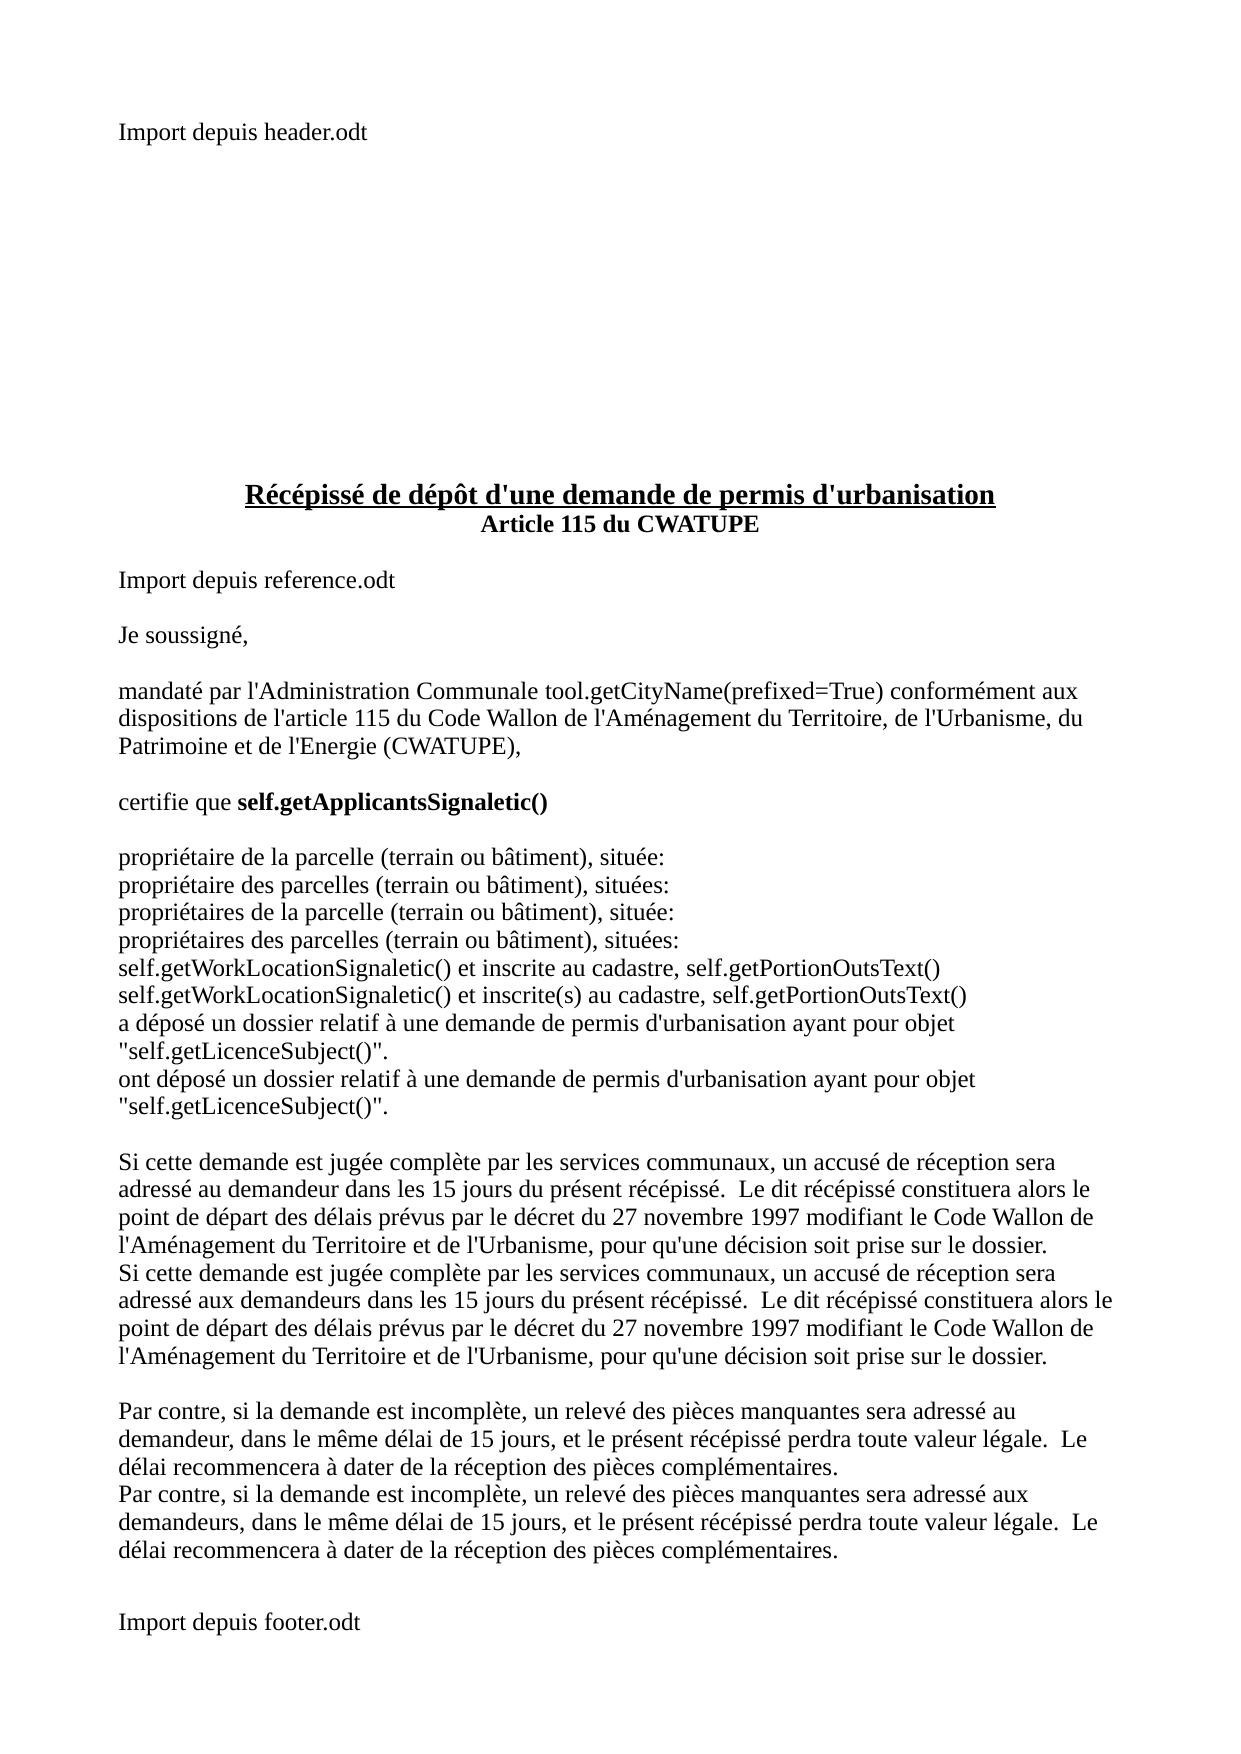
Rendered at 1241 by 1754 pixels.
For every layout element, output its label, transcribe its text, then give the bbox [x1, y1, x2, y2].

text ont déposé un dossier relatif à une demande de permis d'urbanisation ayant pour objet "self.getLicenceSubject()". [118, 1065, 1122, 1120]
text Par contre, si la demande est incomplète, un relevé des pièces manquantes sera adressé aux demandeurs, dans le même délai de 15 jours, et le présent récépissé perdra toute valeur légale. Le délai recommencera à dater de la réception des pièces complémentaires. [118, 1480, 1122, 1563]
text certifie que self.getApplicantsSignaletic() [118, 788, 1122, 815]
text a déposé un dossier relatif à une demande de permis d'urbanisation ayant pour objet "self.getLicenceSubject()". [118, 1009, 1122, 1065]
text Import depuis reference.odt [118, 566, 1122, 594]
text Je soussigné, [118, 621, 1122, 649]
title Récépissé de dépôt d'une demande de permis d'urbanisation [118, 478, 1122, 511]
text propriétaire des parcelles (terrain ou bâtiment), situées: [118, 871, 1122, 898]
text Si cette demande est jugée complète par les services communaux, un accusé de réception sera adressé aux demandeurs dans les 15 jours du présent récépissé. Le dit récépissé constituera alors le point de départ des délais prévus par le décret du 27 novembre 1997 modifiant le Code Wallon de l'Aménagement du Territoire et de l'Urbanisme, pour qu'une décision soit prise sur le dossier. [118, 1259, 1122, 1369]
text Par contre, si la demande est incomplète, un relevé des pièces manquantes sera adressé au demandeur, dans le même délai de 15 jours, et le présent récépissé perdra toute valeur légale. Le délai recommencera à dater de la réception des pièces complémentaires. [118, 1397, 1122, 1480]
text propriétaires de la parcelle (terrain ou bâtiment), située: [118, 898, 1122, 926]
title Article 115 du CWATUPE [118, 511, 1122, 538]
text Import depuis header.odt [118, 118, 539, 146]
text mandaté par l'Administration Communale tool.getCityName(prefixed=True) conformément aux dispositions de l'article 115 du Code Wallon de l'Aménagement du Territoire, de l'Urbanisme, du Patrimoine et de l'Energie (CWATUPE), [118, 677, 1122, 760]
text propriétaire de la parcelle (terrain ou bâtiment), située: [118, 843, 1122, 871]
text self.getWorkLocationSignaletic() et inscrite au cadastre, self.getPortionOutsText() [118, 954, 1122, 982]
text self.getWorkLocationSignaletic() et inscrite(s) au cadastre, self.getPortionOutsText() [118, 982, 1122, 1009]
text propriétaires des parcelles (terrain ou bâtiment), situées: [118, 926, 1122, 954]
text Si cette demande est jugée complète par les services communaux, un accusé de réception sera adressé au demandeur dans les 15 jours du présent récépissé. Le dit récépissé constituera alors le point de départ des délais prévus par le décret du 27 novembre 1997 modifiant le Code Wallon de l'Aménagement du Territoire et de l'Urbanisme, pour qu'une décision soit prise sur le dossier. [118, 1148, 1122, 1259]
